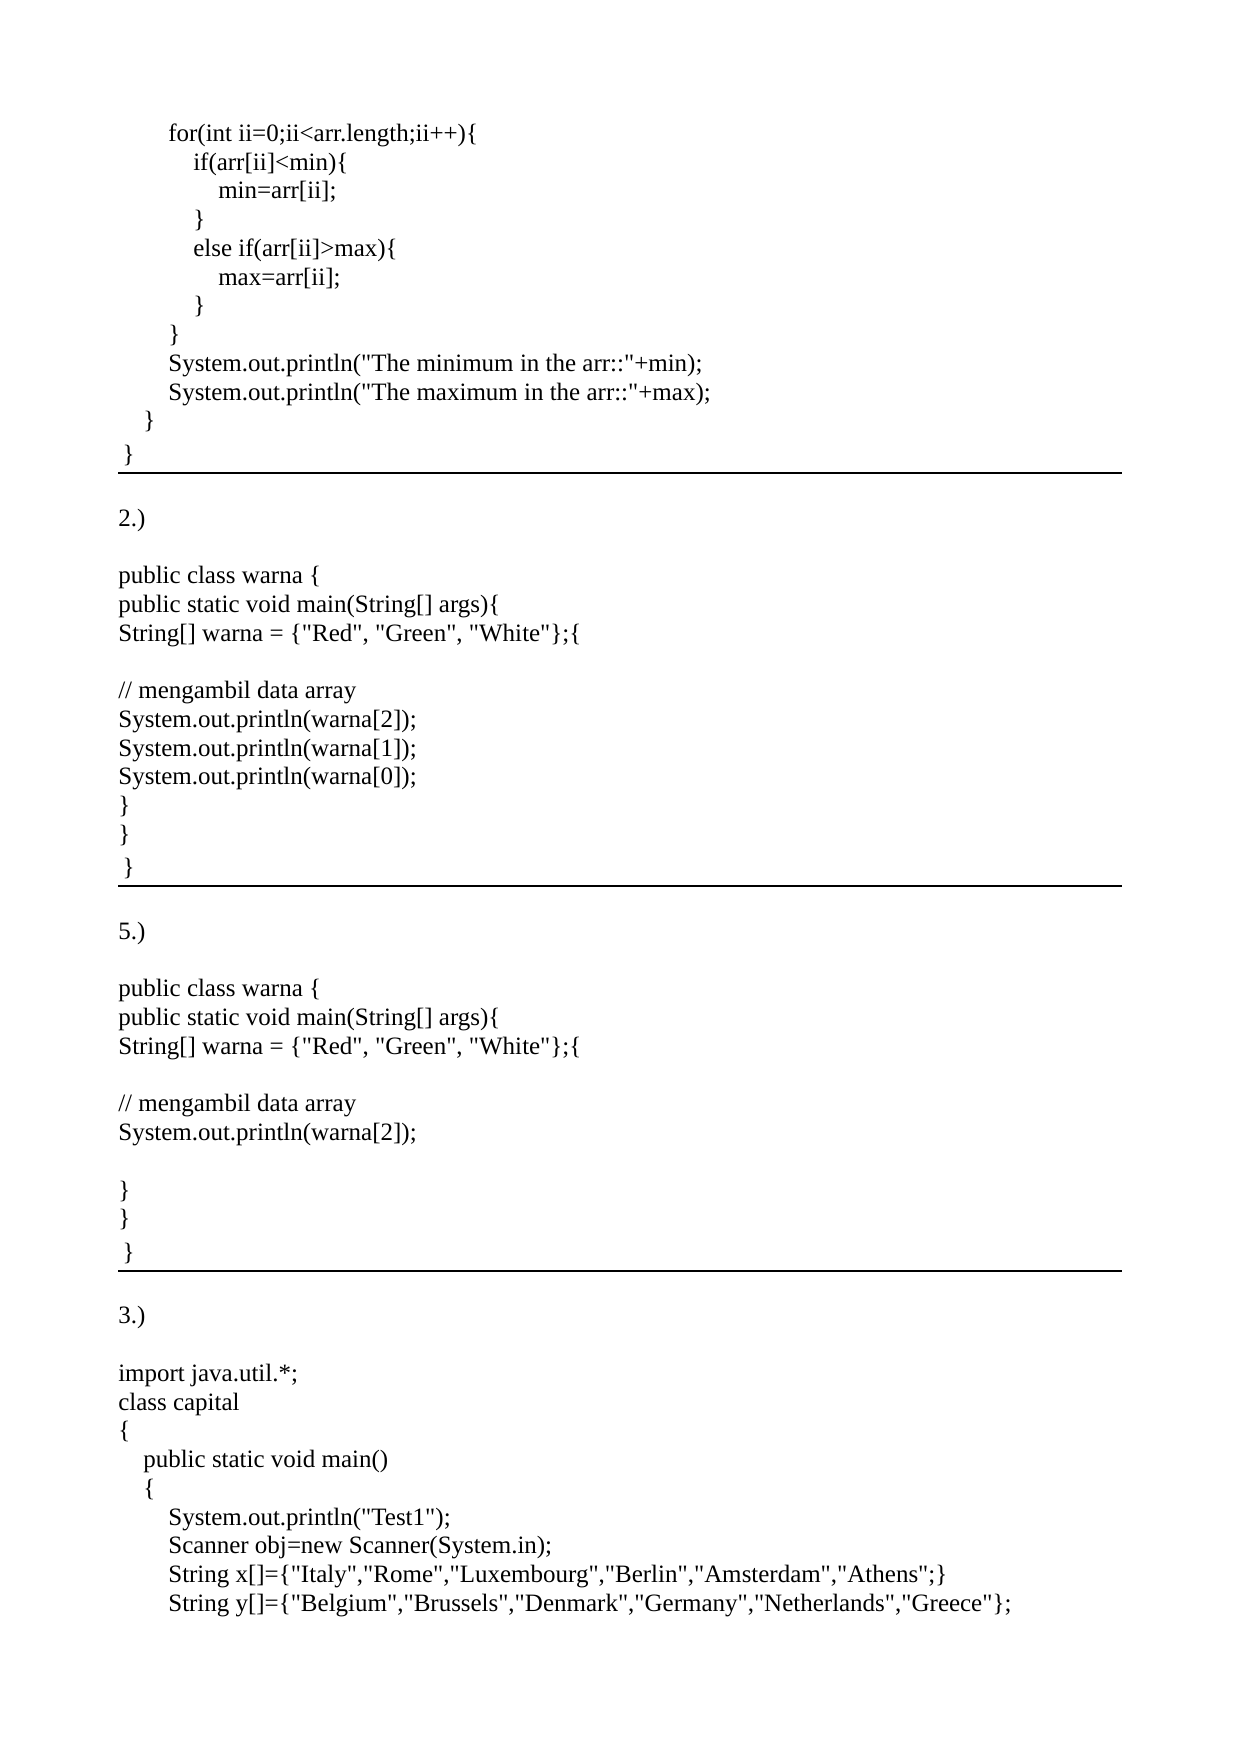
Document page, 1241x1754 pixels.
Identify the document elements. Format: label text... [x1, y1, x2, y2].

text String y[]={"Belgium","Brussels","Denmark","Germany","Netherlands","Greece"}; [118, 1588, 1122, 1617]
text } [118, 406, 1122, 434]
text } [118, 434, 1122, 472]
text { [118, 1416, 1122, 1444]
text System.out.println(warna[1]); [118, 733, 1122, 761]
text class capital [118, 1387, 1122, 1416]
text } [118, 204, 1122, 233]
text // mengambil data array [118, 1088, 1122, 1117]
text public class warna { [118, 560, 1122, 589]
text max=arr[ii]; [118, 262, 1122, 291]
text { [118, 1473, 1122, 1502]
text public class warna { [118, 973, 1122, 1002]
text public static void main() [118, 1444, 1122, 1473]
text String x[]={"Italy","Rome","Luxembourg","Berlin","Amsterdam","Athens";} [118, 1559, 1122, 1588]
text } [118, 848, 1122, 885]
text } [118, 319, 1122, 348]
text else if(arr[ii]>max){ [118, 233, 1122, 262]
text 3.) [118, 1301, 1122, 1329]
text String[] warna = {"Red", "Green", "White"};{ [118, 618, 1122, 646]
text System.out.println("The maximum in the arr::"+max); [118, 377, 1122, 406]
text min=arr[ii]; [118, 176, 1122, 204]
text if(arr[ii]<min){ [118, 147, 1122, 176]
text } [118, 291, 1122, 319]
text String[] warna = {"Red", "Green", "White"};{ [118, 1031, 1122, 1060]
text 2.) [118, 503, 1122, 531]
text // mengambil data array [118, 675, 1122, 704]
text System.out.println(warna[0]); [118, 761, 1122, 790]
text System.out.println("The minimum in the arr::"+min); [118, 348, 1122, 377]
text for(int ii=0;ii<arr.length;ii++){ [118, 118, 1122, 147]
text public static void main(String[] args){ [118, 1002, 1122, 1031]
text 5.) [118, 916, 1122, 945]
text } [118, 790, 1122, 819]
text Scanner obj=new Scanner(System.in); [118, 1531, 1122, 1559]
text System.out.println(warna[2]); [118, 704, 1122, 733]
text } [118, 1175, 1122, 1203]
text } [118, 1203, 1122, 1232]
text System.out.println("Test1"); [118, 1502, 1122, 1531]
text System.out.println(warna[2]); [118, 1117, 1122, 1146]
text public static void main(String[] args){ [118, 589, 1122, 618]
text } [118, 1232, 1122, 1270]
text import java.util.*; [118, 1358, 1122, 1387]
text } [118, 819, 1122, 848]
